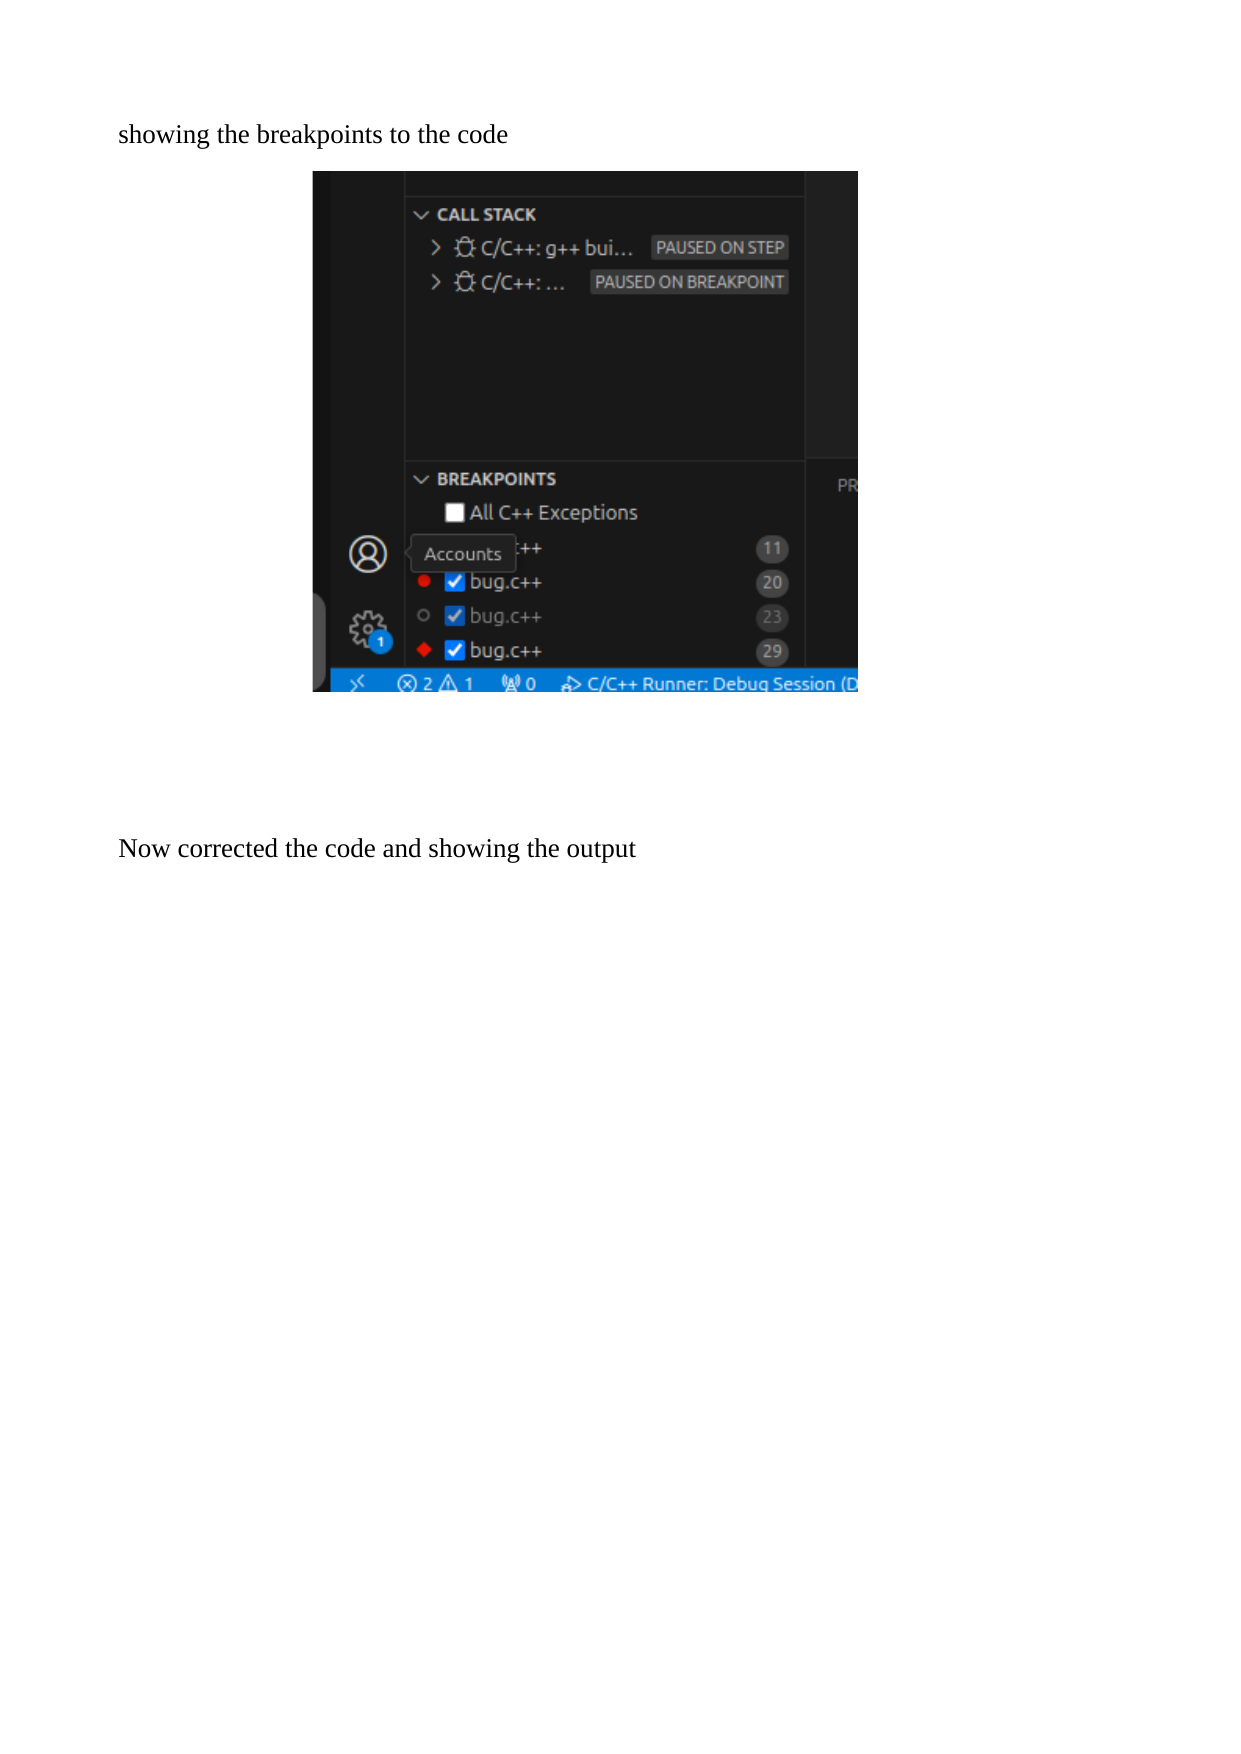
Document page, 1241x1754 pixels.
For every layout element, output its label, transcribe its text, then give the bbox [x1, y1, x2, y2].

text showing the breakpoints to the code [118, 118, 1122, 149]
picture [312, 171, 858, 692]
text Now corrected the code and showing the output [118, 832, 1122, 863]
